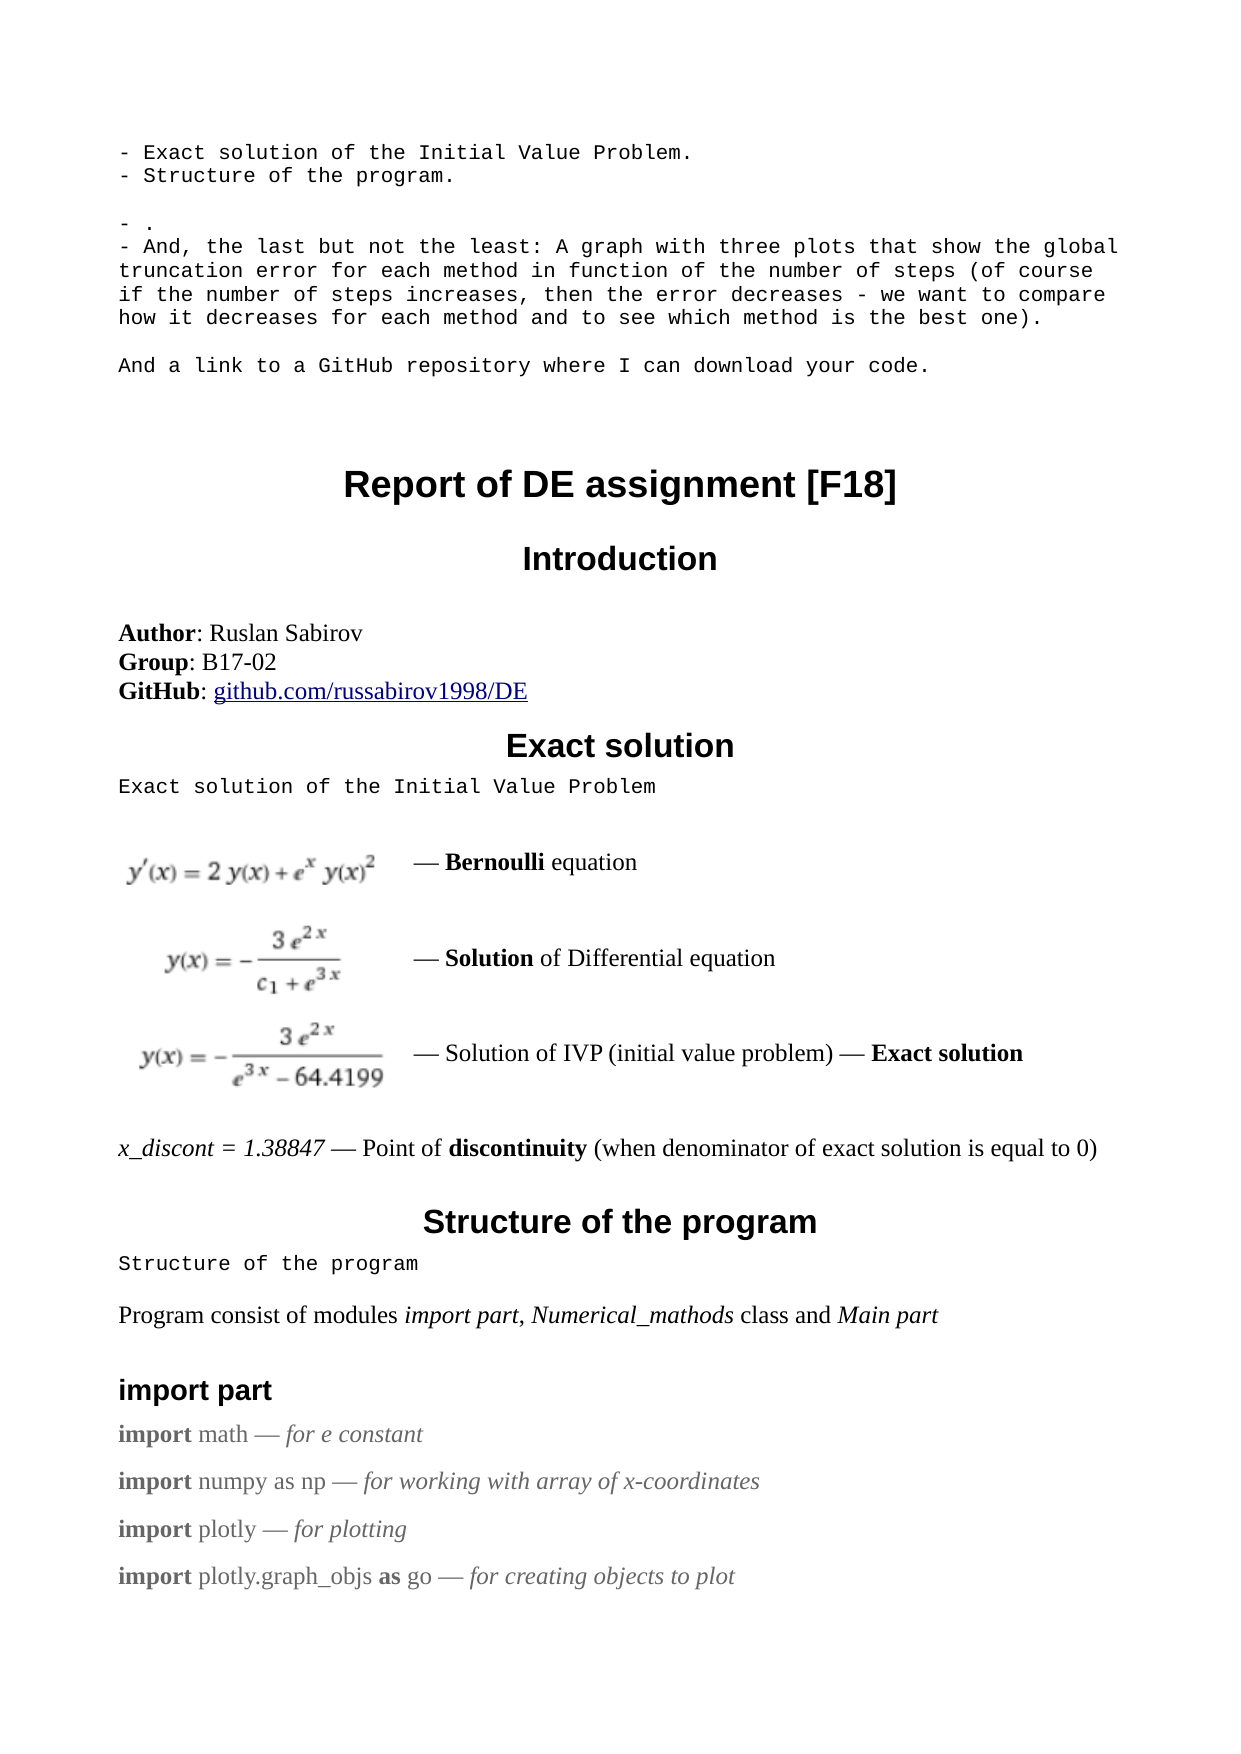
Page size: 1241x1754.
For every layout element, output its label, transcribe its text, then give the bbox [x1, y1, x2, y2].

subtitle Structure of the program [118, 1202, 1122, 1240]
subtitle import part [118, 1373, 1122, 1406]
subtitle Report of DE assignment [F18] [118, 461, 1122, 505]
subtitle Introduction [118, 538, 1122, 577]
text import math — for e constant [118, 1419, 1122, 1447]
picture [163, 915, 356, 1000]
text - . [118, 213, 1122, 236]
text — Solution of IVP (initial value problem) — Exact solution [393, 1038, 1122, 1067]
text - Structure of the program. [118, 165, 1122, 189]
text [118, 943, 163, 971]
text Author: Ruslan Sabirov [118, 618, 1122, 647]
text import plotly.graph_objs as go — for creating objects to plot [118, 1561, 1122, 1590]
text x_discont = 1.38847 — Point of discontinuity (when denominator of exact solution is equal to 0) [118, 1133, 1122, 1162]
text Program consist of modules import part, Numerical_mathods class and Main part [118, 1300, 1122, 1329]
subtitle Exact solution [118, 725, 1122, 764]
text Exact solution of the Initial Value Problem [118, 777, 1122, 800]
text — Bernoulli equation [398, 847, 1122, 876]
text — Solution of Differential equation [356, 943, 1122, 971]
text Group: B17-02 [118, 647, 1122, 676]
text GitHub: github.com/russabirov1998/DE [118, 676, 1122, 704]
picture [108, 841, 398, 907]
text And a link to a GitHub repository where I can download your code. [118, 354, 1122, 378]
text import numpy as np — for working with array of x-coordinates [118, 1466, 1122, 1495]
text - Exact solution of the Initial Value Problem. [118, 142, 1122, 165]
text import plotly — for plotting [118, 1514, 1122, 1543]
text - And, the last but not the least: A graph with three plots that show the global truncation error for each method in function of the number of steps (of course if the number of steps increases, then the error decreases - we want to compare how it decreases for each method and to see which method is the best one). [118, 236, 1122, 331]
picture [117, 1007, 393, 1104]
text Structure of the program [118, 1253, 1122, 1276]
